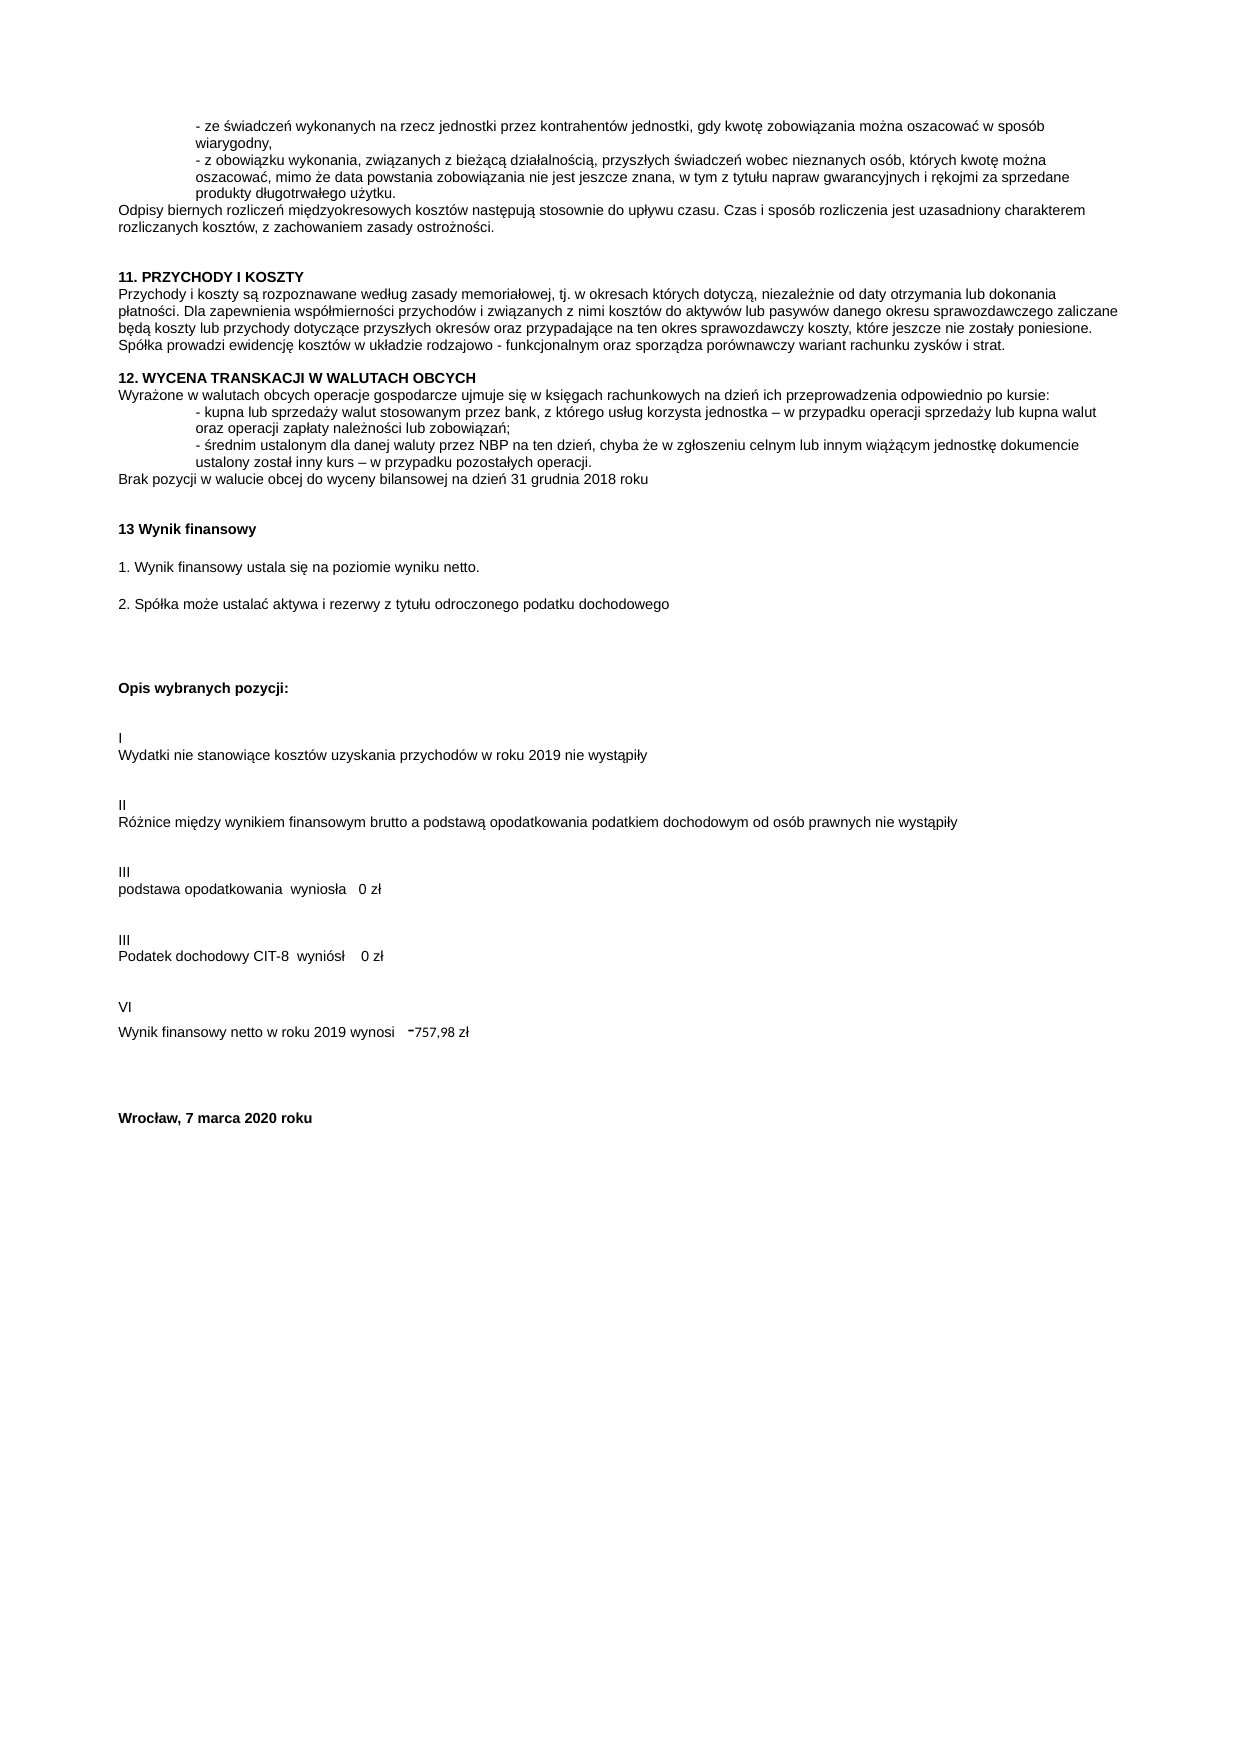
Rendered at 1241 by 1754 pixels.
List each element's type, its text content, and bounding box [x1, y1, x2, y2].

text Odpisy biernych rozliczeń międzyokresowych kosztów następują stosownie do upływu czasu. Czas i sposób rozliczenia jest uzasadniony charakterem rozliczanych kosztów, z zachowaniem zasady ostrożności. [118, 202, 1122, 236]
text 12. WYCENA TRANSKACJI W WALUTACH OBCYCH [118, 370, 1122, 386]
text VI [118, 998, 1122, 1015]
text 11. PRZYCHODY I KOSZTY [118, 269, 1122, 286]
text Brak pozycji w walucie obcej do wyceny bilansowej na dzień 31 grudnia 2018 roku [118, 470, 1122, 487]
text Wrocław, 7 marca 2020 roku [118, 1110, 1122, 1127]
text I [118, 730, 1122, 747]
text 13 Wynik finansowy [118, 521, 1122, 537]
text Przychody i koszty są rozpoznawane według zasady memoriałowej, tj. w okresach których dotyczą, niezależnie od daty otrzymania lub dokonania płatności. Dla zapewnienia współmierności przychodów i związanych z nimi kosztów do aktywów lub pasywów danego okresu sprawozdawczego zaliczane będą koszty lub przychody dotyczące przyszłych okresów oraz przypadające na ten okres sprawozdawczy koszty, które jeszcze nie zostały poniesione. [118, 286, 1122, 336]
text Opis wybranych pozycji: [118, 680, 1122, 696]
text Spółka prowadzi ewidencję kosztów w układzie rodzajowo - funkcjonalnym oraz sporządza porównawczy wariant rachunku zysków i strat. [118, 336, 1122, 353]
text Różnice między wynikiem finansowym brutto a podstawą opodatkowania podatkiem dochodowym od osób prawnych nie wystąpiły [118, 814, 1122, 831]
text III [118, 864, 1122, 881]
text podstawa opodatkowania wyniosła 0 zł [118, 881, 1122, 898]
text - z obowiązku wykonania, związanych z bieżącą działalnością, przyszłych świadczeń wobec nieznanych osób, których kwotę można oszacować, mimo że data powstania zobowiązania nie jest jeszcze znana, w tym z tytułu napraw gwarancyjnych i rękojmi za sprzedane produkty długotrwałego użytku. [195, 152, 1122, 202]
text Wynik finansowy netto w roku 2019 wynosi -757,98 zł [118, 1015, 1122, 1043]
text - ze świadczeń wykonanych na rzecz jednostki przez kontrahentów jednostki, gdy kwotę zobowiązania można oszacować w sposób wiarygodny, [195, 118, 1122, 152]
text 1. Wynik finansowy ustala się na poziomie wyniku netto. [118, 558, 1122, 575]
text 2. Spółka może ustalać aktywa i rezerwy z tytułu odroczonego podatku dochodowego [118, 596, 1122, 613]
text - kupna lub sprzedaży walut stosowanym przez bank, z którego usług korzysta jednostka – w przypadku operacji sprzedaży lub kupna walut oraz operacji zapłaty należności lub zobowiązań; [195, 403, 1122, 437]
text Podatek dochodowy CIT-8 wyniósł 0 zł [118, 948, 1122, 965]
text II [118, 797, 1122, 814]
text Wyrażone w walutach obcych operacje gospodarcze ujmuje się w księgach rachunkowych na dzień ich przeprowadzenia odpowiednio po kursie: [118, 386, 1122, 403]
text III [118, 931, 1122, 948]
text Wydatki nie stanowiące kosztów uzyskania przychodów w roku 2019 nie wystąpiły [118, 747, 1122, 763]
text - średnim ustalonym dla danej waluty przez NBP na ten dzień, chyba że w zgłoszeniu celnym lub innym wiążącym jednostkę dokumencie ustalony został inny kurs – w przypadku pozostałych operacji. [195, 437, 1122, 470]
